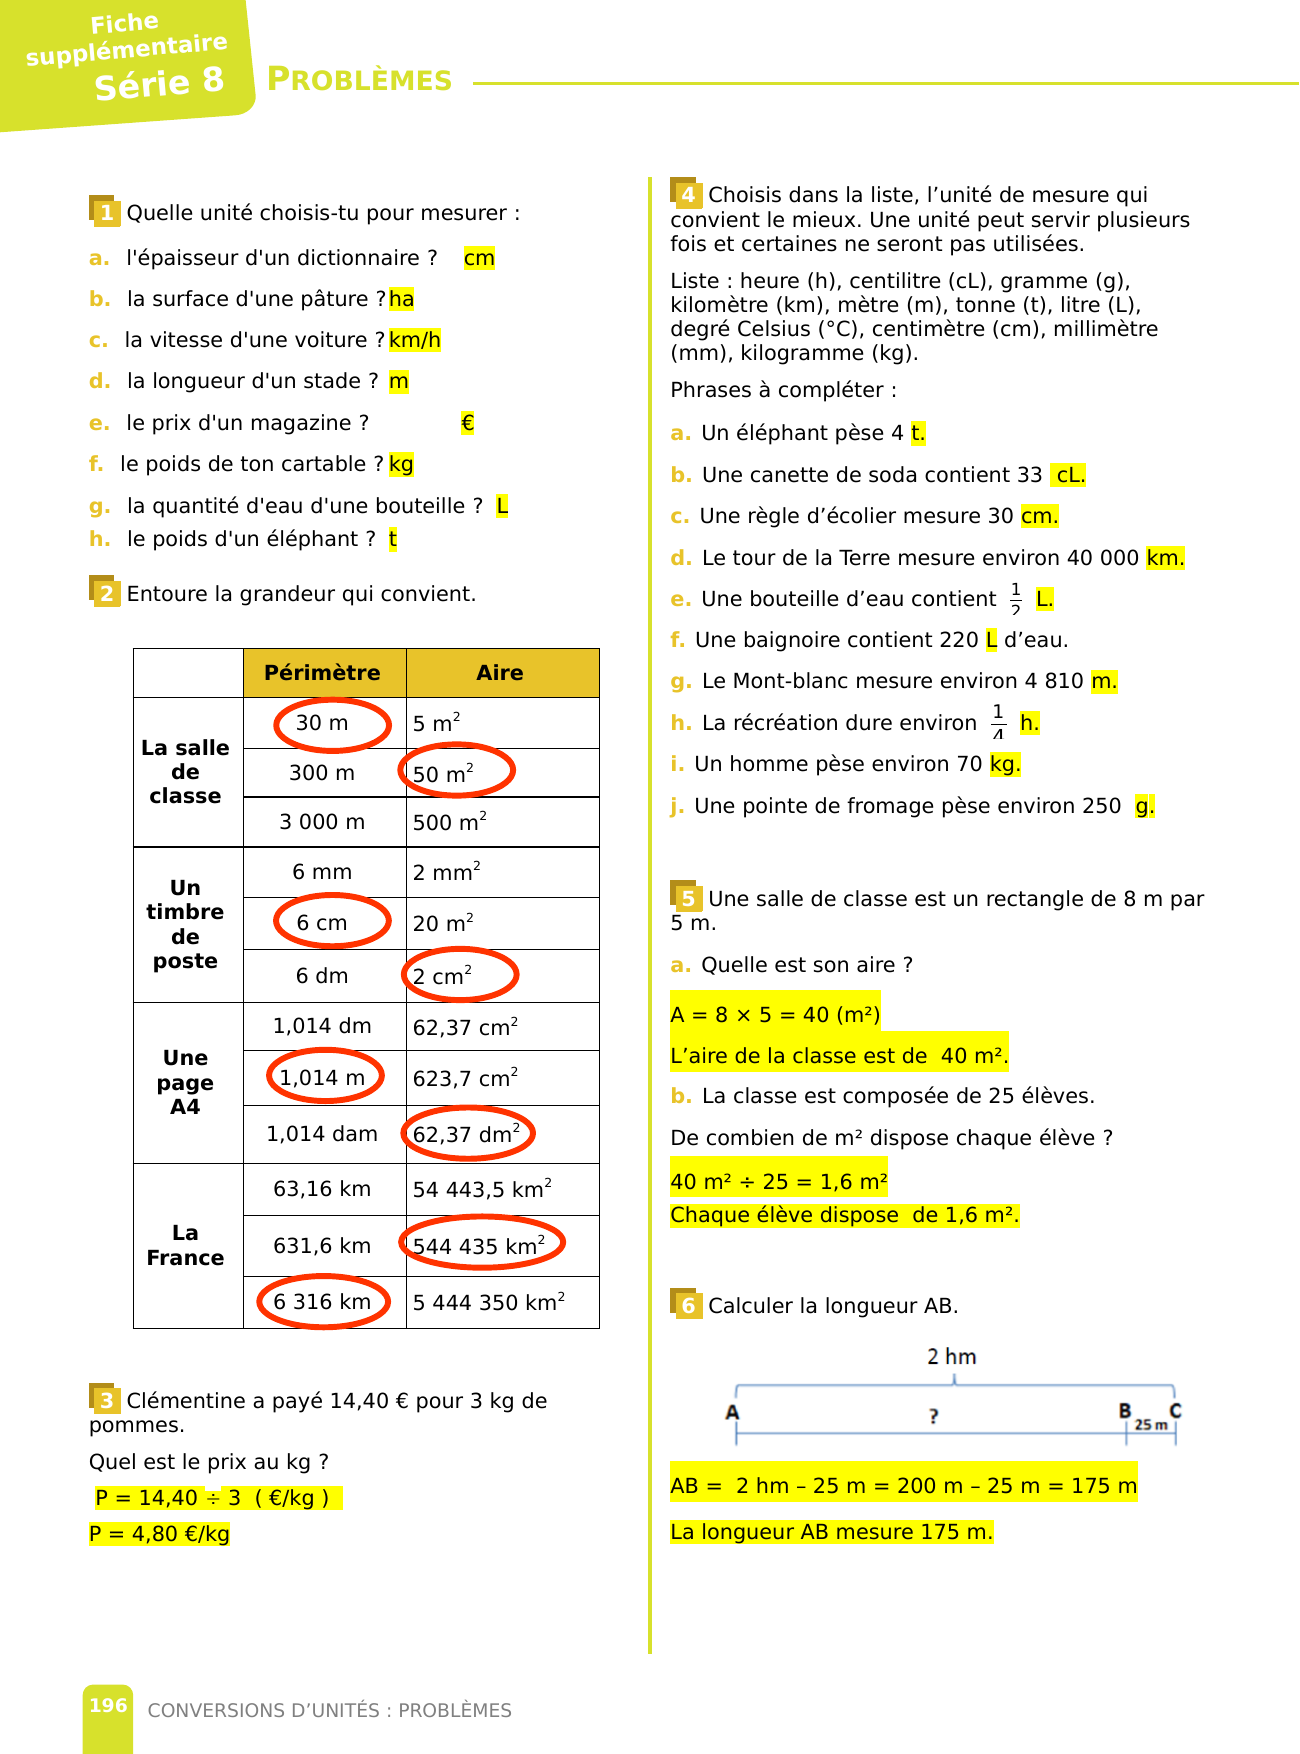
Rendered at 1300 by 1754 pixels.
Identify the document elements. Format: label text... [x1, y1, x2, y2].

list la quantité d'eau d'une bouteille ? L [88, 480, 629, 521]
table_cell 6 mm [244, 848, 406, 897]
table_cell 50 m2 [407, 749, 509, 792]
subtitle Entoure la grandeur qui convient. [114, 575, 629, 606]
list l'épaisseur d'un dictionnaire ? cm [88, 232, 629, 273]
list la vitesse d'une voiture ? km/h [88, 314, 629, 356]
table_cell 6 316 km [263, 1280, 385, 1324]
list Une baignoire contient 220 L d’eau. [670, 614, 1211, 656]
table_cell 30 m [244, 698, 309, 748]
table_cell 631,6 km [244, 1216, 406, 1276]
table_cell [89, 697, 133, 846]
table_cell [483, 950, 599, 1002]
list La récréation dure environ h. [670, 697, 1211, 739]
table_cell 300 m [244, 749, 406, 796]
list le poids de ton cartable ? kg [88, 439, 629, 480]
table_cell [89, 1002, 133, 1162]
list Une règle d’écolier mesure 30 cm. [670, 491, 1211, 532]
table_header Périmètre [244, 649, 406, 697]
table_cell 1,014 dam [244, 1106, 406, 1162]
table_cell 6 316 km [244, 1277, 291, 1328]
table_cell 1,014 m [273, 1053, 378, 1098]
list Quelle est son aire ? [670, 953, 1211, 978]
list Un homme pèse environ 70 kg. [670, 739, 1211, 780]
subtitle Quel est le prix au kg ? [88, 1450, 623, 1474]
table_cell 62,37 dm2 [407, 1147, 452, 1162]
table_header [134, 649, 243, 697]
table_cell 54 443,5 km2 [407, 1164, 599, 1215]
subtitle Choisis dans la liste, l’unité de mesure qui convient le mieux. Une unité peut servir plusieurs fois et certaines ne seront pas utilisées. [670, 177, 1211, 257]
subtitle P = 4,80 €/kg [230, 1522, 623, 1546]
subtitle Une salle de classe est un rectangle de 8 m par 5 m. [670, 880, 1211, 936]
list Le tour de la Terre mesure environ 40 000 km. [670, 532, 1211, 573]
subtitle La longueur AB mesure 175 m. [994, 1520, 1211, 1544]
list la longueur d'un stade ? m [88, 356, 629, 397]
table_cell 62,37 dm2 [484, 1106, 599, 1162]
list La classe est composée de 25 élèves. [670, 1084, 1211, 1108]
picture [717, 1342, 1200, 1461]
table_cell 6 dm [244, 950, 406, 1002]
table_cell 2 cm2 [407, 952, 513, 997]
table_cell 5 m2 [407, 698, 599, 748]
table_cell [486, 749, 599, 796]
table_cell Une page A4 [134, 1003, 243, 1162]
list le prix d'un magazine ? € [88, 397, 629, 439]
subtitle Chaque élève dispose de 1,6 m². [670, 1203, 1205, 1228]
table_cell La salle de classe [134, 698, 243, 846]
subtitle P = 14,40 ÷ 3 ( €/kg ) [88, 1486, 221, 1510]
subtitle le poids d'un éléphant ? t [88, 527, 623, 552]
table_cell 20 m2 [407, 898, 599, 949]
table_header Aire [407, 649, 599, 697]
table_cell 62,37 dm2 [407, 1106, 440, 1119]
table_cell 6 cm [350, 898, 406, 949]
table_cell [89, 1163, 133, 1328]
table_cell 6 cm [280, 898, 385, 943]
table_cell 30 m [280, 703, 385, 747]
table_cell 1,014 dm [244, 1003, 406, 1050]
subtitle Quelle unité choisis‑tu pour mesurer : [114, 195, 629, 226]
list 40 m² ÷ 25 = 1,6 m² [888, 1156, 1211, 1197]
table_cell 623,7 cm2 [407, 1051, 599, 1105]
table_header [89, 648, 133, 697]
table_cell [407, 989, 437, 1002]
table_cell Un timbre de poste [134, 848, 243, 1002]
table_cell 5 444 350 km2 [407, 1277, 599, 1328]
subtitle De combien de m² dispose chaque élève ? [670, 1126, 1205, 1150]
table_cell 544 435 km2 [407, 1216, 599, 1276]
table_cell 1,014 m [327, 1051, 406, 1105]
table_cell La France [134, 1164, 243, 1328]
list Le Mont-blanc mesure environ 4 810 m. [670, 656, 1211, 697]
table_cell 500 m2 [407, 798, 599, 846]
table_cell 62,37 cm2 [407, 1003, 599, 1050]
subtitle Phrases à compléter : [670, 378, 1205, 402]
table_cell 6 316 km [356, 1277, 406, 1328]
table_cell 3 000 m [244, 798, 406, 846]
subtitle P = 14,40 ÷ 3 ( €/kg ) [343, 1486, 623, 1510]
table_cell 63,16 km [244, 1164, 406, 1215]
table_cell 1,014 m [244, 1051, 324, 1105]
table_cell 2 mm2 [407, 848, 599, 897]
table_cell [407, 787, 427, 796]
list Une canette de soda contient 33 cL. [670, 449, 1211, 491]
list L’aire de la classe est de 40 m². [1009, 1031, 1211, 1072]
table_cell 62,37 dm2 [407, 1111, 529, 1155]
table_cell 30 m [357, 698, 406, 748]
list A = 8 × 5 = 40 (m²) [670, 989, 1211, 1031]
text AB = 2 hm – 25 m = 200 m – 25 m = 175 m [670, 1324, 1211, 1502]
subtitle Calculer la longueur AB. [670, 1287, 1211, 1318]
table_cell [89, 846, 133, 1002]
table_cell 6 cm [244, 898, 315, 949]
subtitle Liste : heure (h), centilitre (cL), gramme (g), kilomètre (km), mètre (m), tonne (t), litre (L), degré Celsius (°C), centimètre (cm), millimètre (mm), kilogramme (kg). [670, 269, 1205, 366]
list Une pointe de fromage pèse environ 250 g. [670, 780, 1211, 821]
table_cell [407, 950, 426, 960]
list Un éléphant pèse 4 t. [670, 408, 1211, 449]
list Une bouteille d’eau contient L. [670, 573, 1211, 614]
list la surface d'une pâture ? ha [88, 273, 629, 314]
subtitle Clémentine a payé 14,40 € pour 3 kg de pommes. [88, 1382, 629, 1438]
